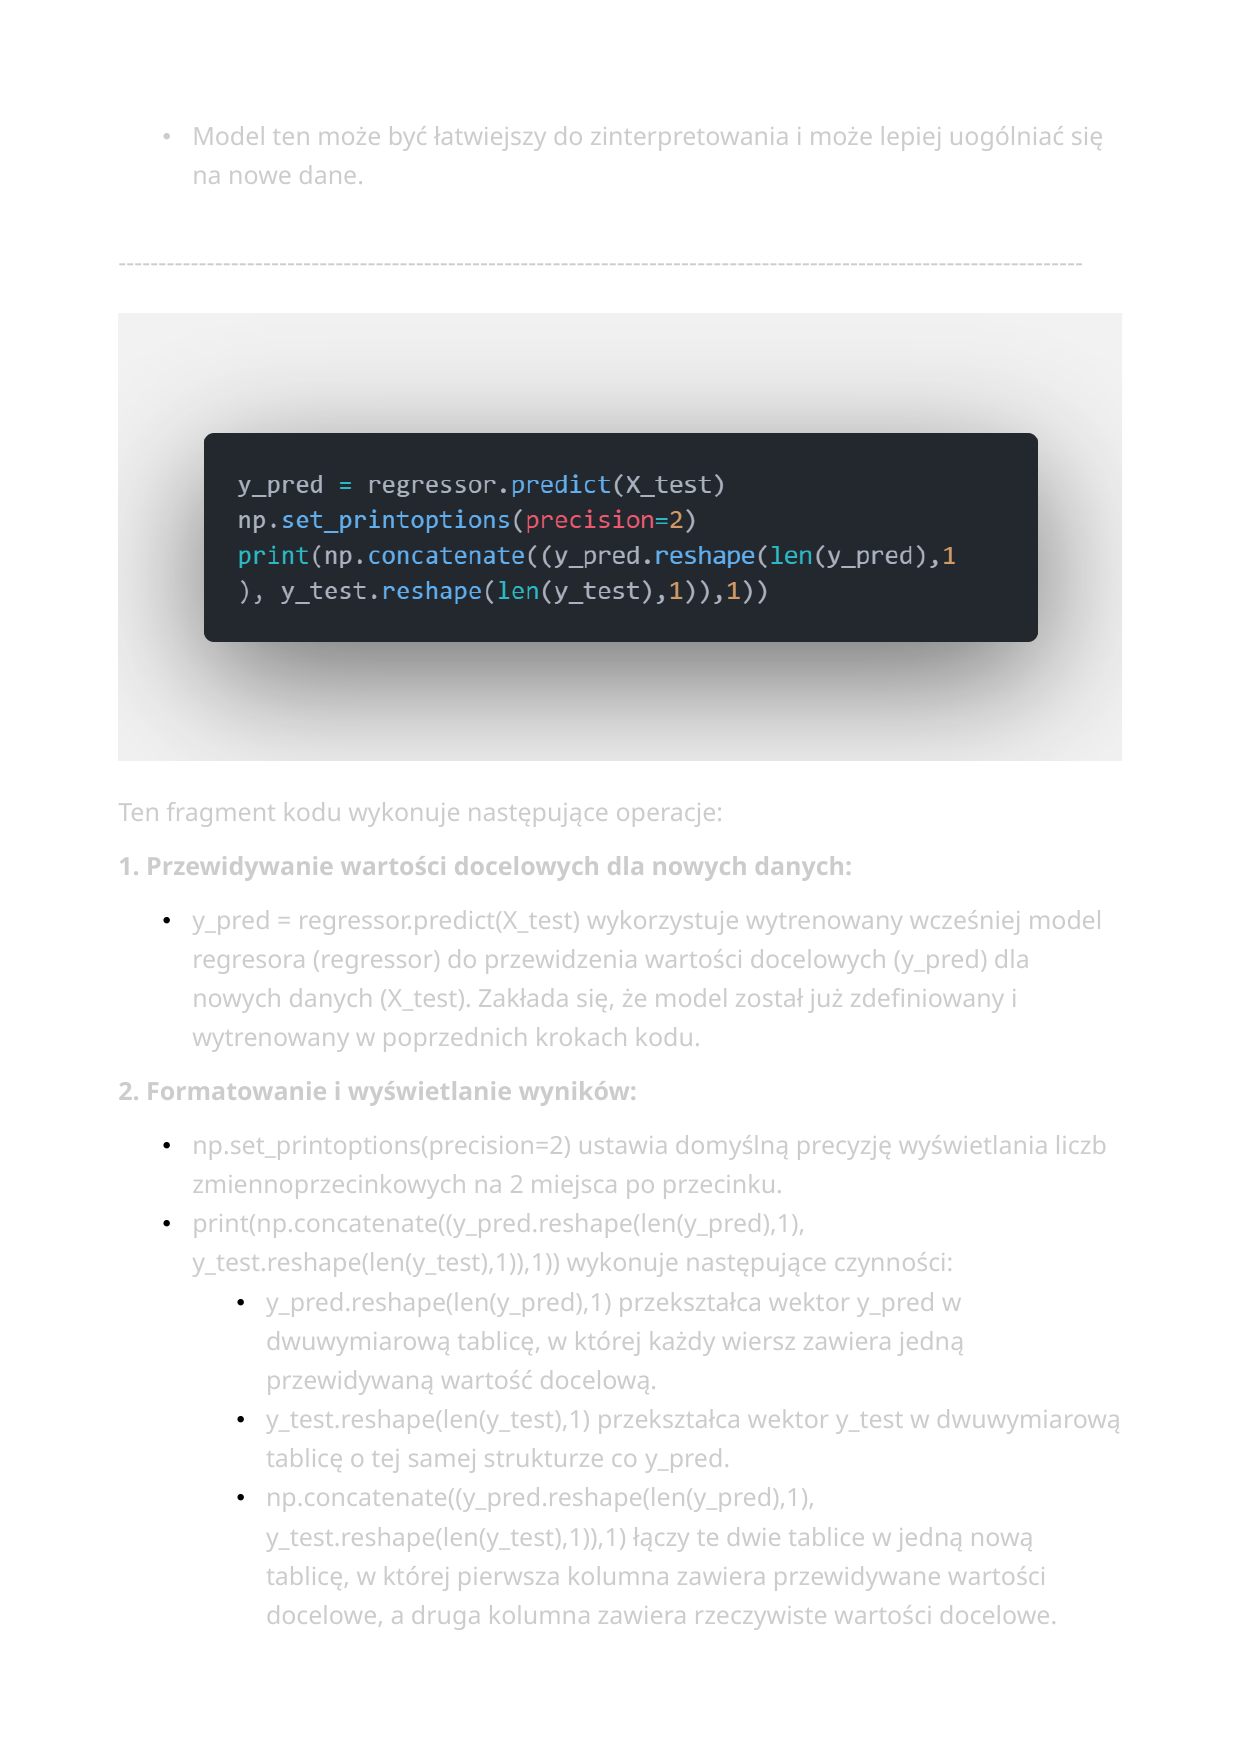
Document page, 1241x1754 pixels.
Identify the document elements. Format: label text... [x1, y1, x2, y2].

list np.concatenate((y_pred.reshape(len(y_pred),1), y_test.reshape(len(y_test),1)),1) łączy te dwie tablice w jedną nową tablicę, w której pierwsza kolumna zawiera przewidywane wartości docelowe, a druga kolumna zawiera rzeczywiste wartości docelowe. [236, 1480, 1122, 1632]
text 1. Przewidywanie wartości docelowych dla nowych danych: [118, 849, 1122, 883]
list print(np.concatenate((y_pred.reshape(len(y_pred),1), y_test.reshape(len(y_test),1)),1)) wykonuje następujące czynności: [162, 1206, 1122, 1279]
list y_pred.reshape(len(y_pred),1) przekształca wektor y_pred w dwuwymiarową tablicę, w której każdy wiersz zawiera jedną przewidywaną wartość docelową. [236, 1284, 1122, 1397]
list y_test.reshape(len(y_test),1) przekształca wektor y_test w dwuwymiarową tablicę o tej samej strukturze co y_pred. [236, 1402, 1122, 1475]
picture [118, 313, 1123, 761]
text 2. Formatowanie i wyświetlanie wyników: [118, 1074, 1122, 1108]
list np.set_printoptions(precision=2) ustawia domyślną precyzję wyświetlania liczb zmiennoprzecinkowych na 2 miejsca po przecinku. [162, 1128, 1122, 1201]
text Ten fragment kodu wykonuje następujące operacje: [118, 795, 1122, 829]
list y_pred = regressor.predict(X_test) wykorzystuje wytrenowany wcześniej model regresora (regressor) do przewidzenia wartości docelowych (y_pred) dla nowych danych (X_test). Zakłada się, że model został już zdefiniowany i wytrenowany w poprzednich krokach kodu. [162, 903, 1122, 1054]
list Model ten może być łatwiejszy do zinterpretowania i może lepiej uogólniać się na nowe dane. [162, 118, 1122, 191]
text ------------------------------------------------------------------------------------------------------------------------ [118, 245, 1122, 279]
